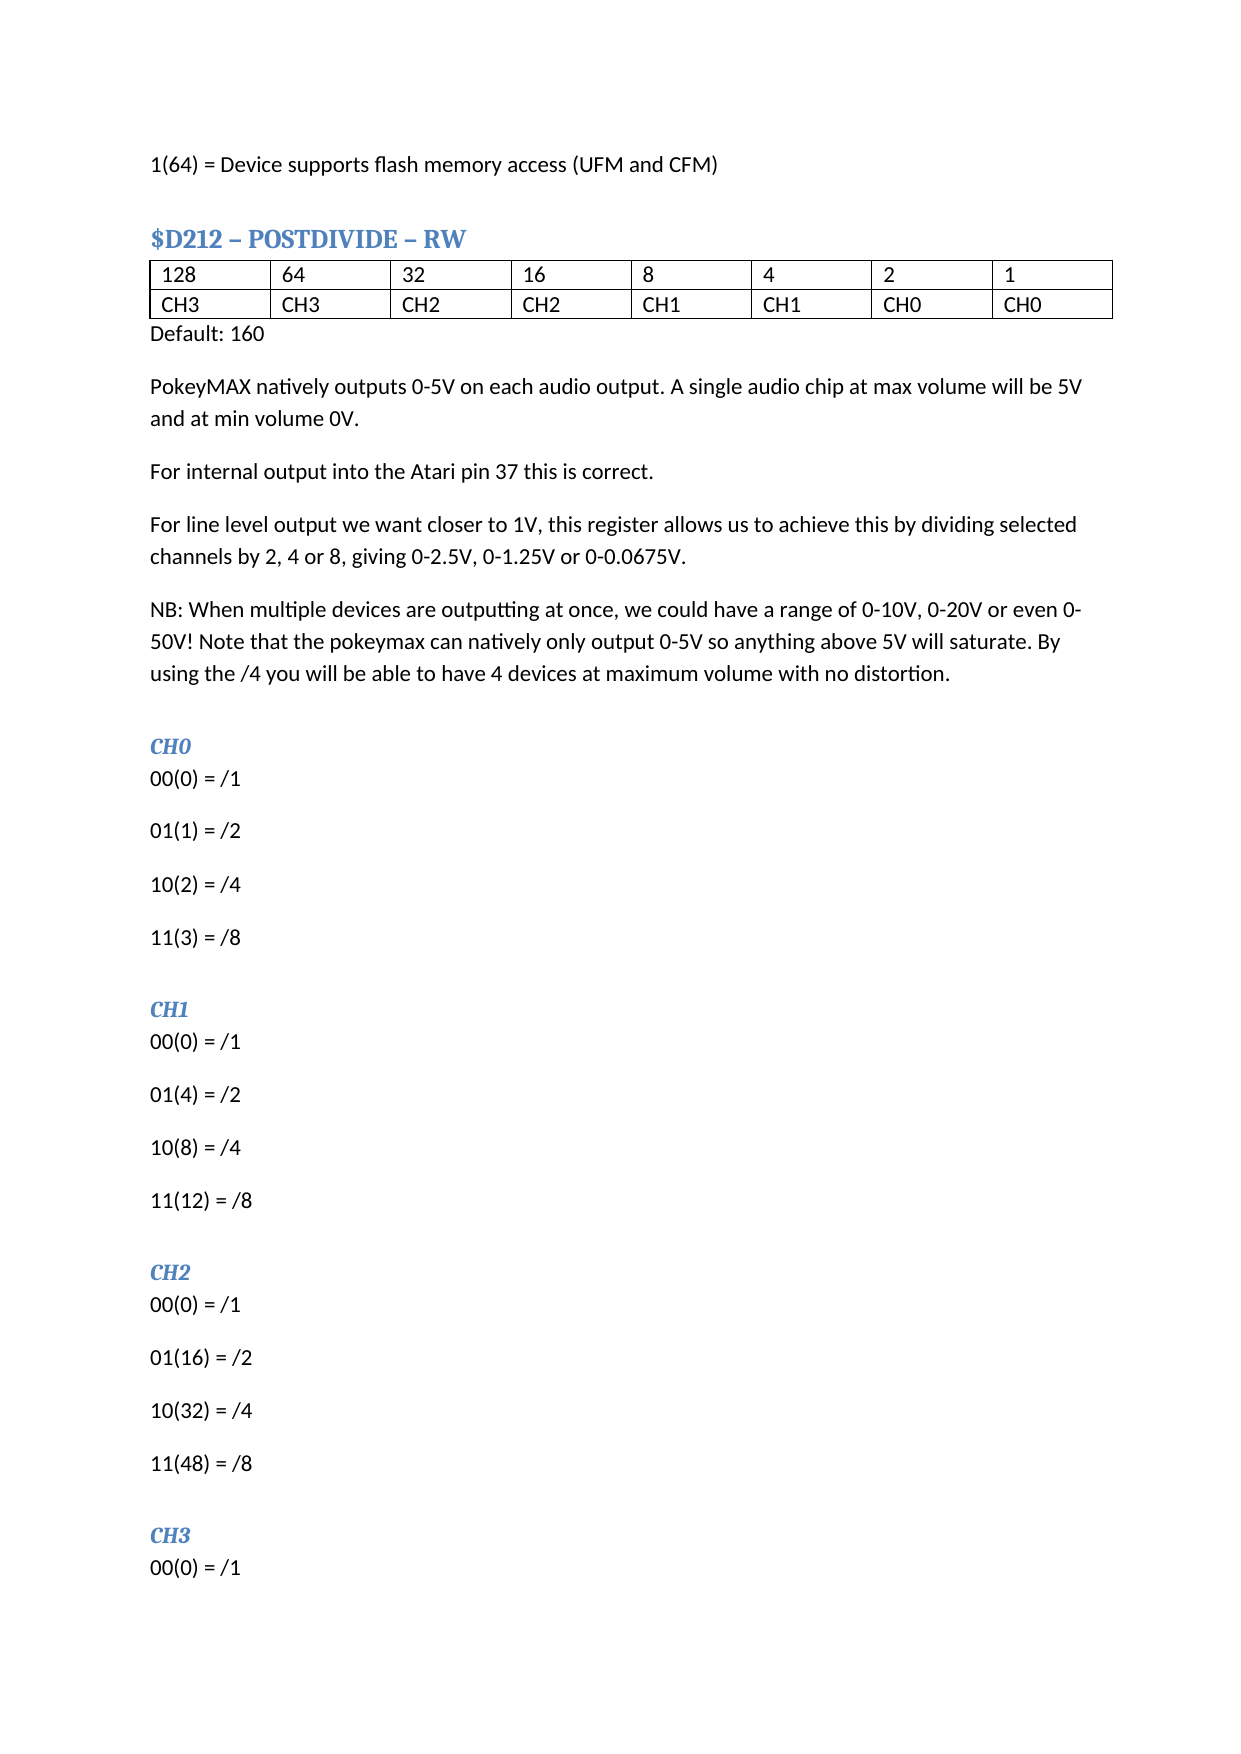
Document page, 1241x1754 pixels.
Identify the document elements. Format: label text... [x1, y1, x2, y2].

text PokeyMAX natively outputs 0-5V on each audio output. A single audio chip at max volume will be 5V and at min volume 0V. [150, 372, 1090, 432]
subtitle CH1 [150, 997, 1090, 1023]
text 00(0) = /1 [150, 1290, 1090, 1318]
table_cell CH3 [271, 290, 390, 318]
text 01(16) = /2 [150, 1343, 1090, 1371]
subtitle CH3 [150, 1523, 1090, 1549]
table_cell CH2 [512, 290, 631, 318]
table_header 8 [632, 261, 751, 289]
table_header 16 [512, 261, 631, 289]
table_header 64 [271, 261, 390, 289]
text NB: When multiple devices are outputting at once, we could have a range of 0-10V, 0-20V or even 0-50V! Note that the pokeymax can natively only output 0-5V so anything above 5V will saturate. By using the /4 you will be able to have 4 devices at maximum volume with no distortion. [150, 595, 1090, 688]
text For internal output into the Atari pin 37 this is correct. [150, 457, 1090, 485]
table_header 32 [391, 261, 511, 289]
text 11(3) = /8 [150, 923, 1090, 951]
text 10(2) = /4 [150, 870, 1090, 898]
table_cell CH1 [752, 290, 871, 318]
text For line level output we want closer to 1V, this register allows us to achieve this by dividing selected channels by 2, 4 or 8, giving 0-2.5V, 0-1.25V or 0-0.0675V. [150, 510, 1090, 570]
table_cell CH2 [391, 290, 511, 318]
text 1(64) = Device supports flash memory access (UFM and CFM) [150, 150, 1090, 178]
subtitle $D212 – POSTDIVIDE – RW [150, 224, 1090, 255]
text 10(32) = /4 [150, 1396, 1090, 1424]
table_cell CH3 [151, 290, 270, 318]
table_cell CH1 [632, 290, 751, 318]
table_cell CH0 [993, 290, 1112, 318]
text 11(12) = /8 [150, 1186, 1090, 1214]
table_header 2 [872, 261, 992, 289]
text Default: 160 [150, 319, 1090, 347]
text 10(8) = /4 [150, 1133, 1090, 1161]
text 00(0) = /1 [150, 1553, 1090, 1581]
table_header 1 [993, 261, 1112, 289]
text 00(0) = /1 [150, 764, 1090, 792]
subtitle CH2 [150, 1260, 1090, 1286]
table_header 4 [752, 261, 871, 289]
table_cell CH0 [872, 290, 992, 318]
text 00(0) = /1 [150, 1027, 1090, 1055]
table_header 128 [151, 261, 270, 289]
text 01(1) = /2 [150, 817, 1090, 845]
subtitle CH0 [150, 733, 1090, 760]
text 01(4) = /2 [150, 1080, 1090, 1108]
text 11(48) = /8 [150, 1449, 1090, 1477]
